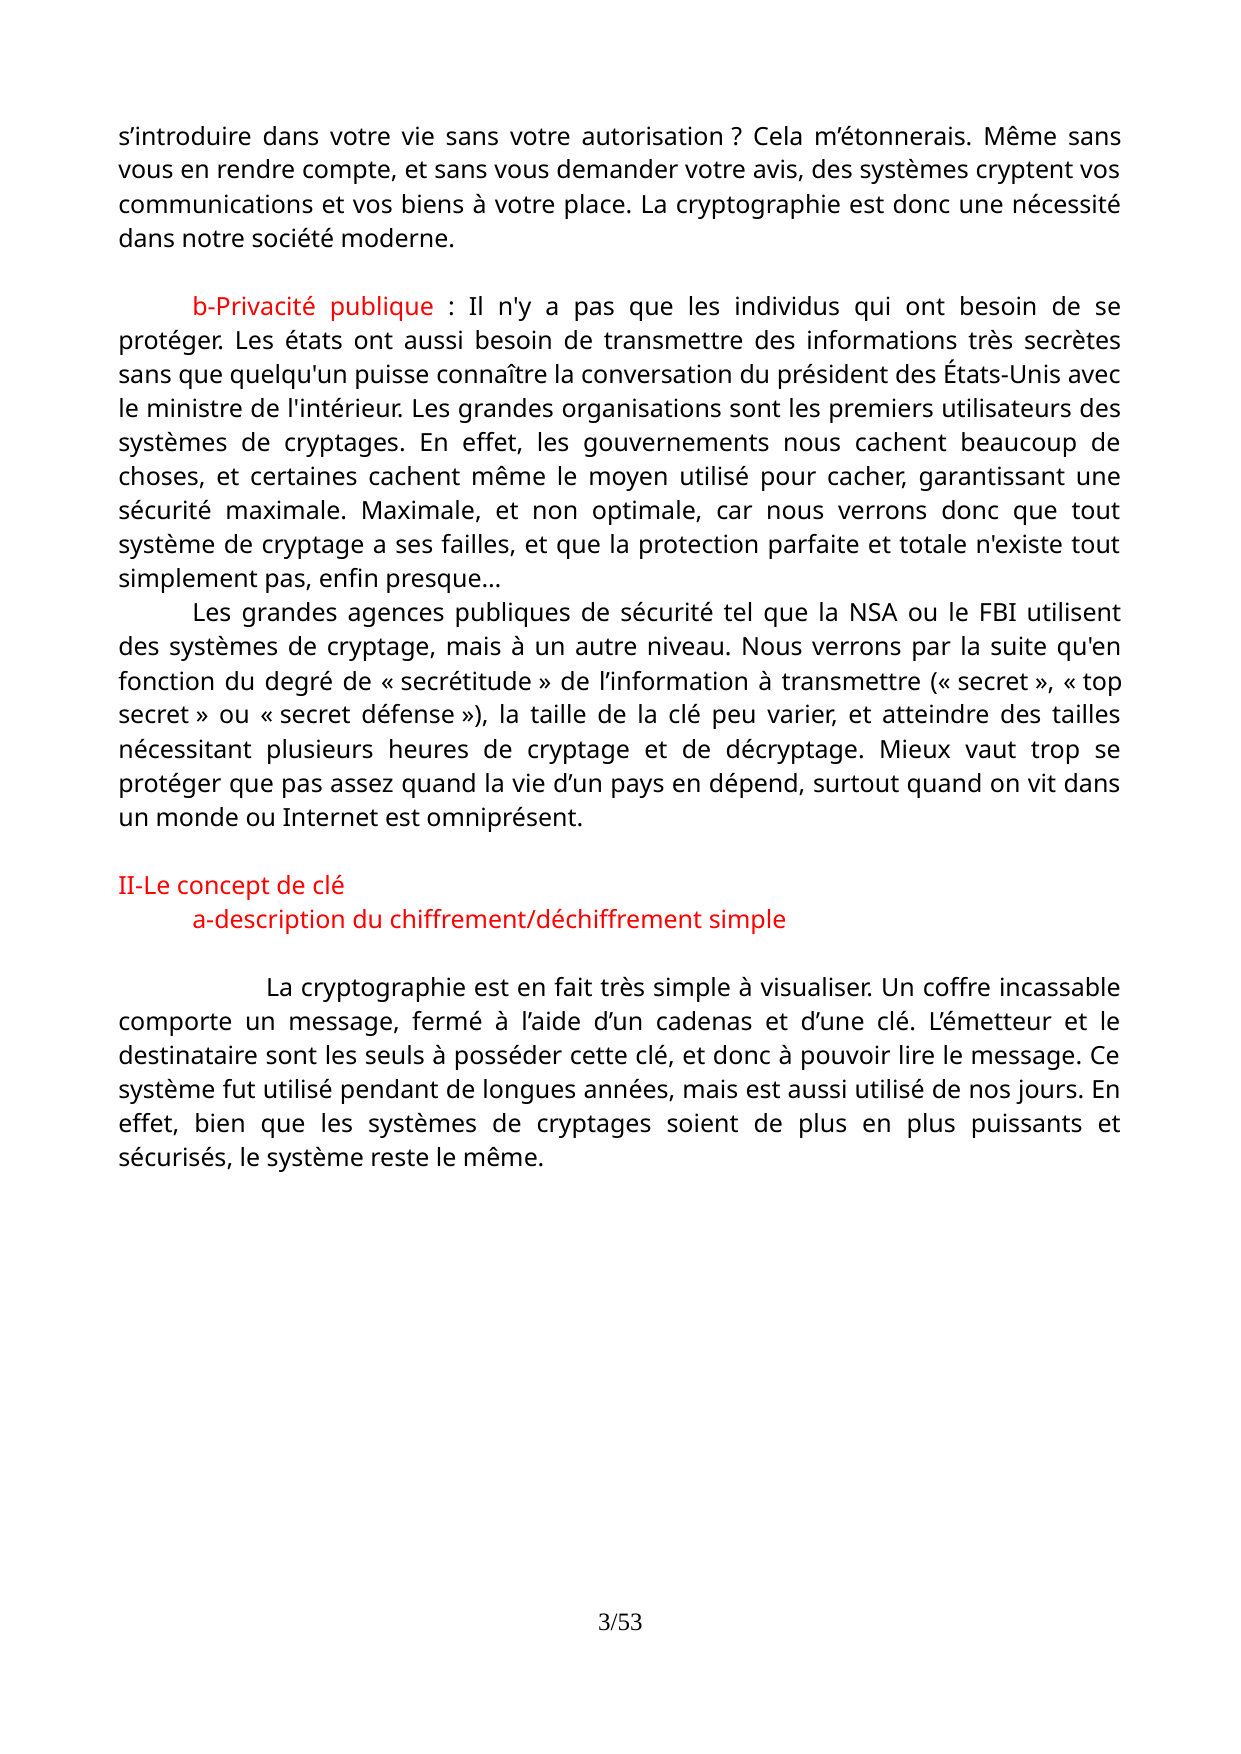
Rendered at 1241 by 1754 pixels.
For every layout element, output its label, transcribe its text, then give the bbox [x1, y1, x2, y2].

text II-Le concept de clé [118, 867, 1122, 902]
text La cryptographie est en fait très simple à visualiser. Un coffre incassable comporte un message, fermé à l’aide d’un cadenas et d’une clé. L’émetteur et le destinataire sont les seuls à posséder cette clé, et donc à pouvoir lire le message. Ce système fut utilisé pendant de longues années, mais est aussi utilisé de nos jours. En effet, bien que les systèmes de cryptages soient de plus en plus puissants et sécurisés, le système reste le même. [118, 970, 1122, 1174]
text a-description du chiffrement/déchiffrement simple [118, 902, 1122, 936]
text s’introduire dans votre vie sans votre autorisation ? Cela m’étonnerais. Même sans vous en rendre compte, et sans vous demander votre avis, des systèmes cryptent vos communications et vos biens à votre place. La cryptographie est donc une nécessité dans notre société moderne. [118, 118, 1122, 254]
text Les grandes agences publiques de sécurité tel que la NSA ou le FBI utilisent des systèmes de cryptage, mais à un autre niveau. Nous verrons par la suite qu'en fonction du degré de « secrétitude » de l’information à transmettre (« secret », « top secret » ou « secret défense »), la taille de la clé peu varier, et atteindre des tailles nécessitant plusieurs heures de cryptage et de décryptage. Mieux vaut trop se protéger que pas assez quand la vie d’un pays en dépend, surtout quand on vit dans un monde ou Internet est omniprésent. [118, 595, 1122, 833]
text b-Privacité publique : Il n'y a pas que les individus qui ont besoin de se protéger. Les états ont aussi besoin de transmettre des informations très secrètes sans que quelqu'un puisse connaître la conversation du président des États-Unis avec le ministre de l'intérieur. Les grandes organisations sont les premiers utilisateurs des systèmes de cryptages. En effet, les gouvernements nous cachent beaucoup de choses, et certaines cachent même le moyen utilisé pour cacher, garantissant une sécurité maximale. Maximale, et non optimale, car nous verrons donc que tout système de cryptage a ses failles, et que la protection parfaite et totale n'existe tout simplement pas, enfin presque… [118, 288, 1122, 595]
